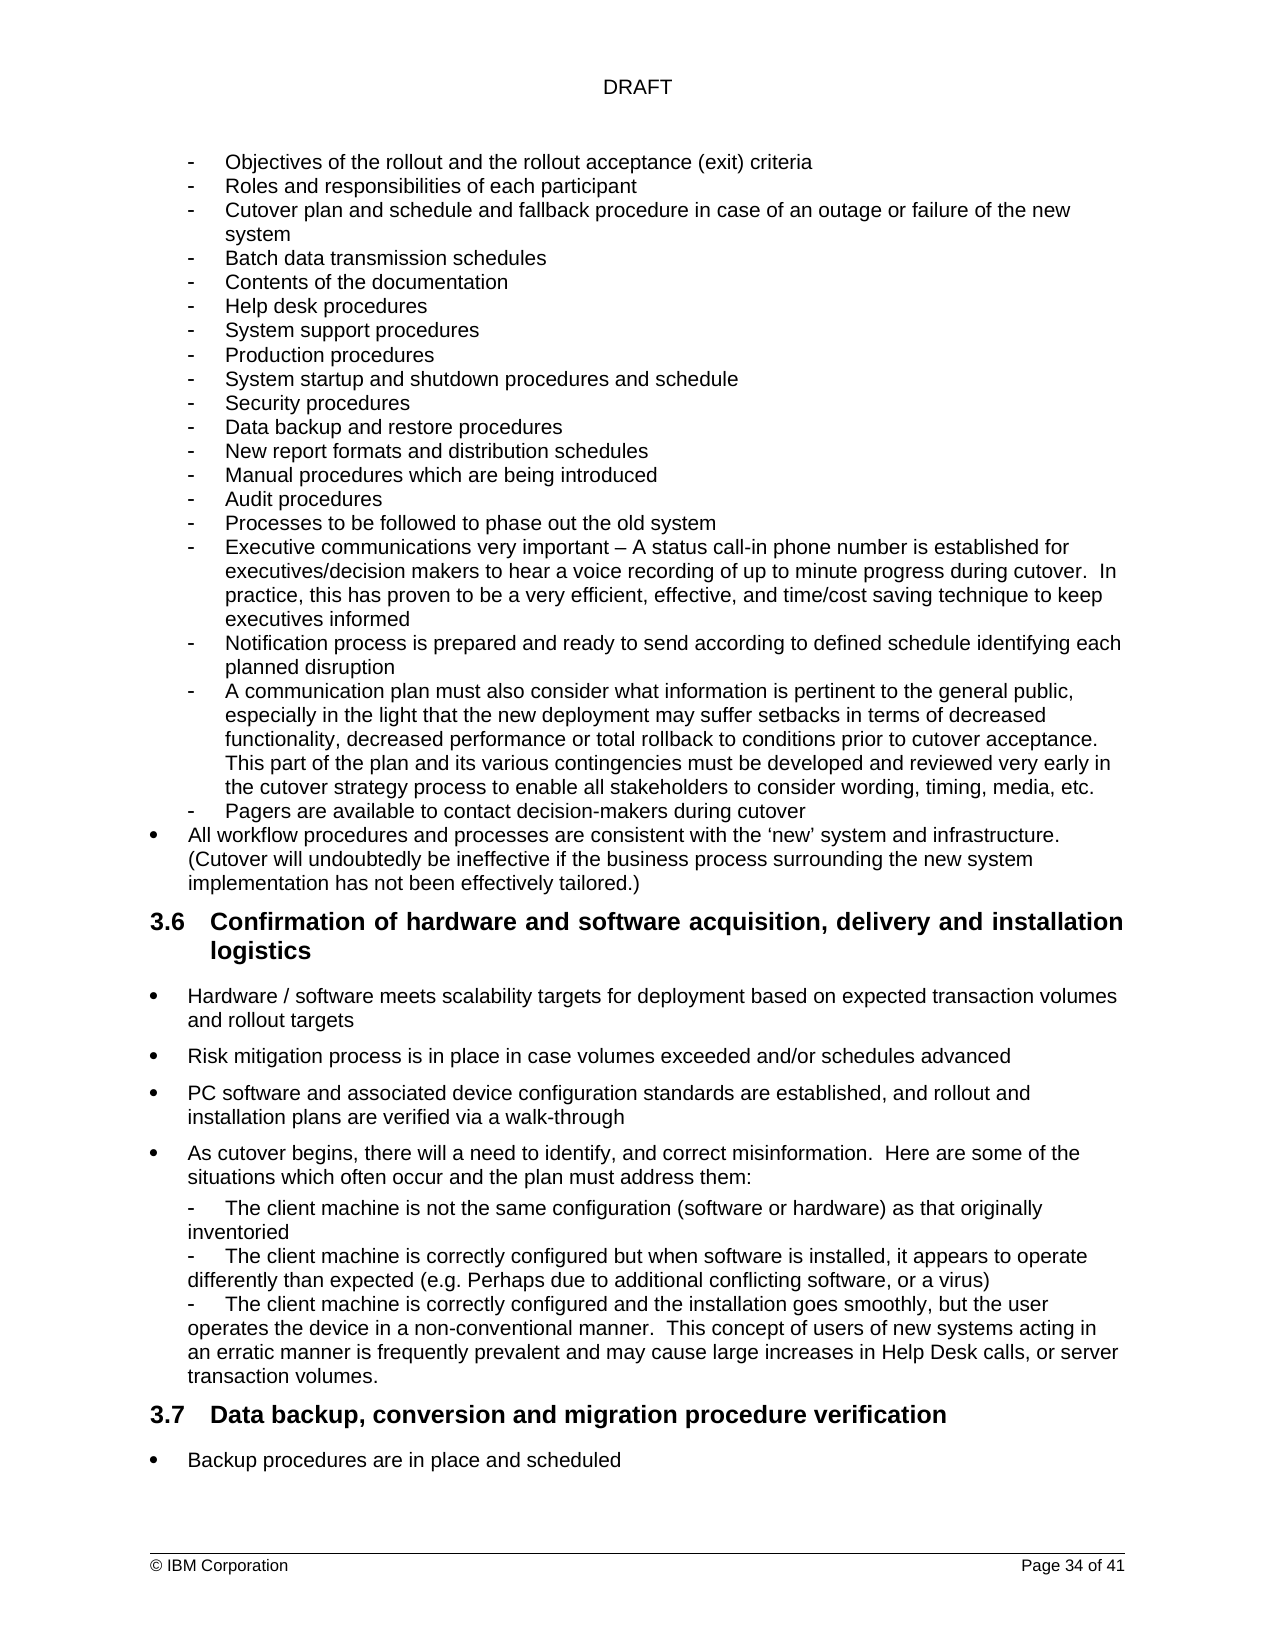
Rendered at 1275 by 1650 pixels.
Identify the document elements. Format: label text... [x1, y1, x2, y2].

list The client machine is correctly configured but when software is installed, it appears to operate differently than expected (e.g. Perhaps due to additional conflicting software, or a virus) [187, 1243, 1125, 1291]
list Roles and responsibilities of each participant [187, 174, 1125, 198]
list Risk mitigation process is in place in case volumes exceeded and/or schedules advanced [150, 1044, 1125, 1068]
list As cutover begins, there will a need to identify, and correct misinformation. Here are some of the situations which often occur and the plan must address them: [150, 1141, 1125, 1189]
list Notification process is prepared and ready to send according to defined schedule identifying each planned disruption [187, 631, 1125, 679]
subtitle Data backup, conversion and migration procedure verification [150, 1400, 1125, 1429]
list Production procedures [187, 342, 1125, 366]
list Processes to be followed to phase out the old system [187, 511, 1125, 535]
list All workflow procedures and processes are consistent with the ‘new’ system and infrastructure. (Cutover will undoubtedly be ineffective if the business process surrounding the new system implementation has not been effectively tailored.) [150, 823, 1125, 895]
list The client machine is not the same configuration (software or hardware) as that originally inventoried [187, 1195, 1125, 1243]
list Contents of the documentation [187, 270, 1125, 294]
list Security procedures [187, 391, 1125, 414]
list Backup procedures are in place and scheduled [150, 1447, 1125, 1471]
subtitle Confirmation of hardware and software acquisition, delivery and installation logistics [150, 907, 1125, 965]
list Executive communications very important – A status call-in phone number is established for executives/decision makers to hear a voice recording of up to minute progress during cutover. In practice, this has proven to be a very efficient, effective, and time/cost saving technique to keep executives informed [187, 535, 1125, 631]
list System support procedures [187, 318, 1125, 342]
list PC software and associated device configuration standards are established, and rollout and installation plans are verified via a walk-through [150, 1081, 1125, 1129]
list A communication plan must also consider what information is pertinent to the general public, especially in the light that the new deployment may suffer setbacks in terms of decreased functionality, decreased performance or total rollback to conditions prior to cutover acceptance. This part of the plan and its various contingencies must be developed and reviewed very early in the cutover strategy process to enable all stakeholders to consider wording, timing, media, etc. [187, 679, 1125, 799]
list Pagers are available to contact decision-makers during cutover [187, 799, 1125, 823]
list Cutover plan and schedule and fallback procedure in case of an outage or failure of the new system [187, 198, 1125, 246]
list Audit procedures [187, 487, 1125, 511]
list Manual procedures which are being introduced [187, 463, 1125, 487]
list System startup and shutdown procedures and schedule [187, 366, 1125, 391]
list Hardware / software meets scalability targets for deployment based on expected transaction volumes and rollout targets [150, 983, 1125, 1032]
list Help desk procedures [187, 294, 1125, 318]
list Data backup and restore procedures [187, 414, 1125, 439]
list New report formats and distribution schedules [187, 439, 1125, 463]
list Objectives of the rollout and the rollout acceptance (exit) criteria [187, 150, 1125, 174]
list The client machine is correctly configured and the installation goes smoothly, but the user operates the device in a non-conventional manner. This concept of users of new systems acting in an erratic manner is frequently prevalent and may cause large increases in Help Desk calls, or server transaction volumes. [187, 1291, 1125, 1387]
list Batch data transmission schedules [187, 246, 1125, 270]
